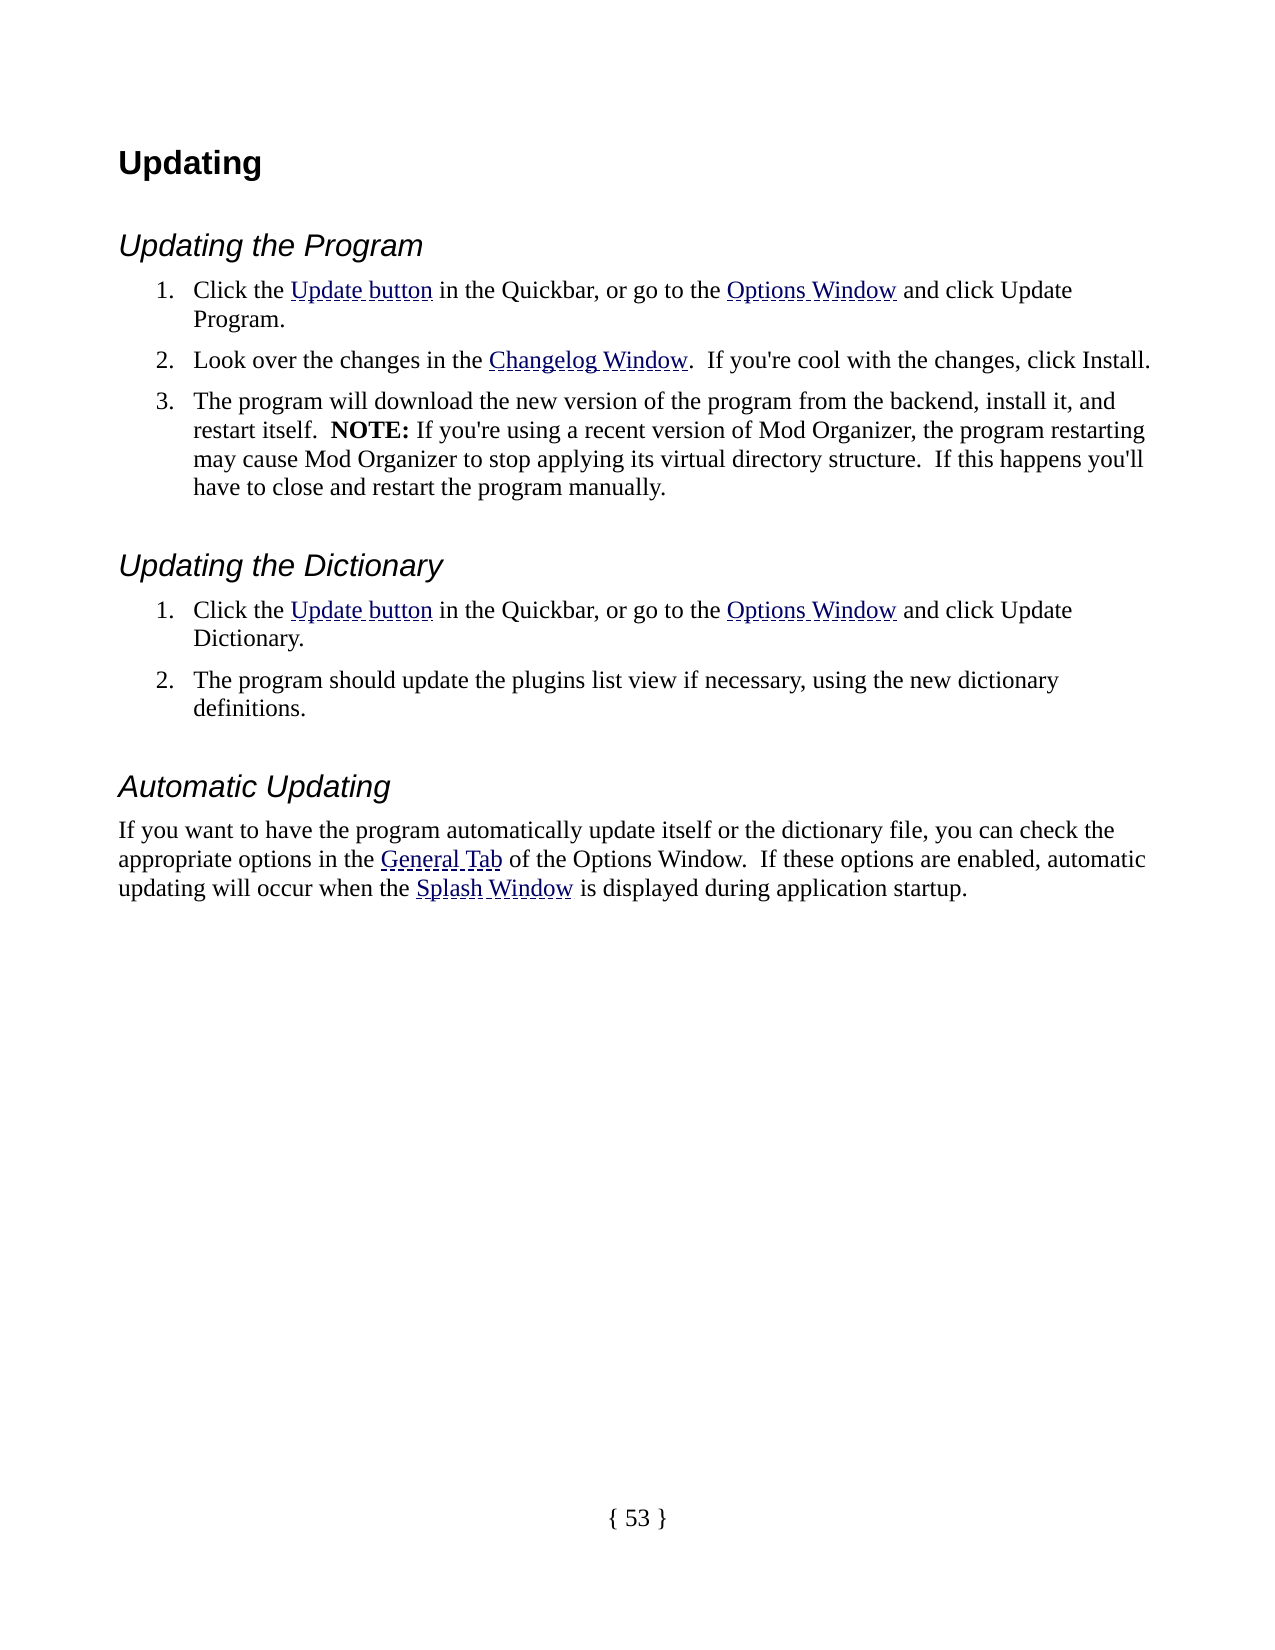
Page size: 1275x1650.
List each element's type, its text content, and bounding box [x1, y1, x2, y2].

list Look over the changes in the Changelog Window. If you're cool with the changes, click Install. [156, 345, 1157, 374]
subtitle Updating [118, 143, 1157, 182]
subtitle Automatic Updating [118, 768, 1157, 804]
text If you want to have the program automatically update itself or the dictionary file, you can check the appropriate options in the General Tab of the Options Window. If these options are enabled, automatic updating will occur when the Splash Window is displayed during application startup. [118, 816, 1157, 902]
list Click the Update button in the Quickbar, or go to the Options Window and click Update Dictionary. [156, 595, 1157, 652]
list Click the Update button in the Quickbar, or go to the Options Window and click Update Program. [156, 275, 1157, 332]
list The program should update the plugins list view if necessary, using the new dictionary definitions. [156, 665, 1157, 722]
subtitle Updating the Dictionary [118, 547, 1157, 583]
subtitle Updating the Program [118, 227, 1157, 263]
list The program will download the new version of the program from the backend, install it, and restart itself. NOTE: If you're using a recent version of Mod Organizer, the program restarting may cause Mod Organizer to stop applying its virtual directory structure. If this happens you'll have to close and restart the program manually. [156, 386, 1157, 501]
